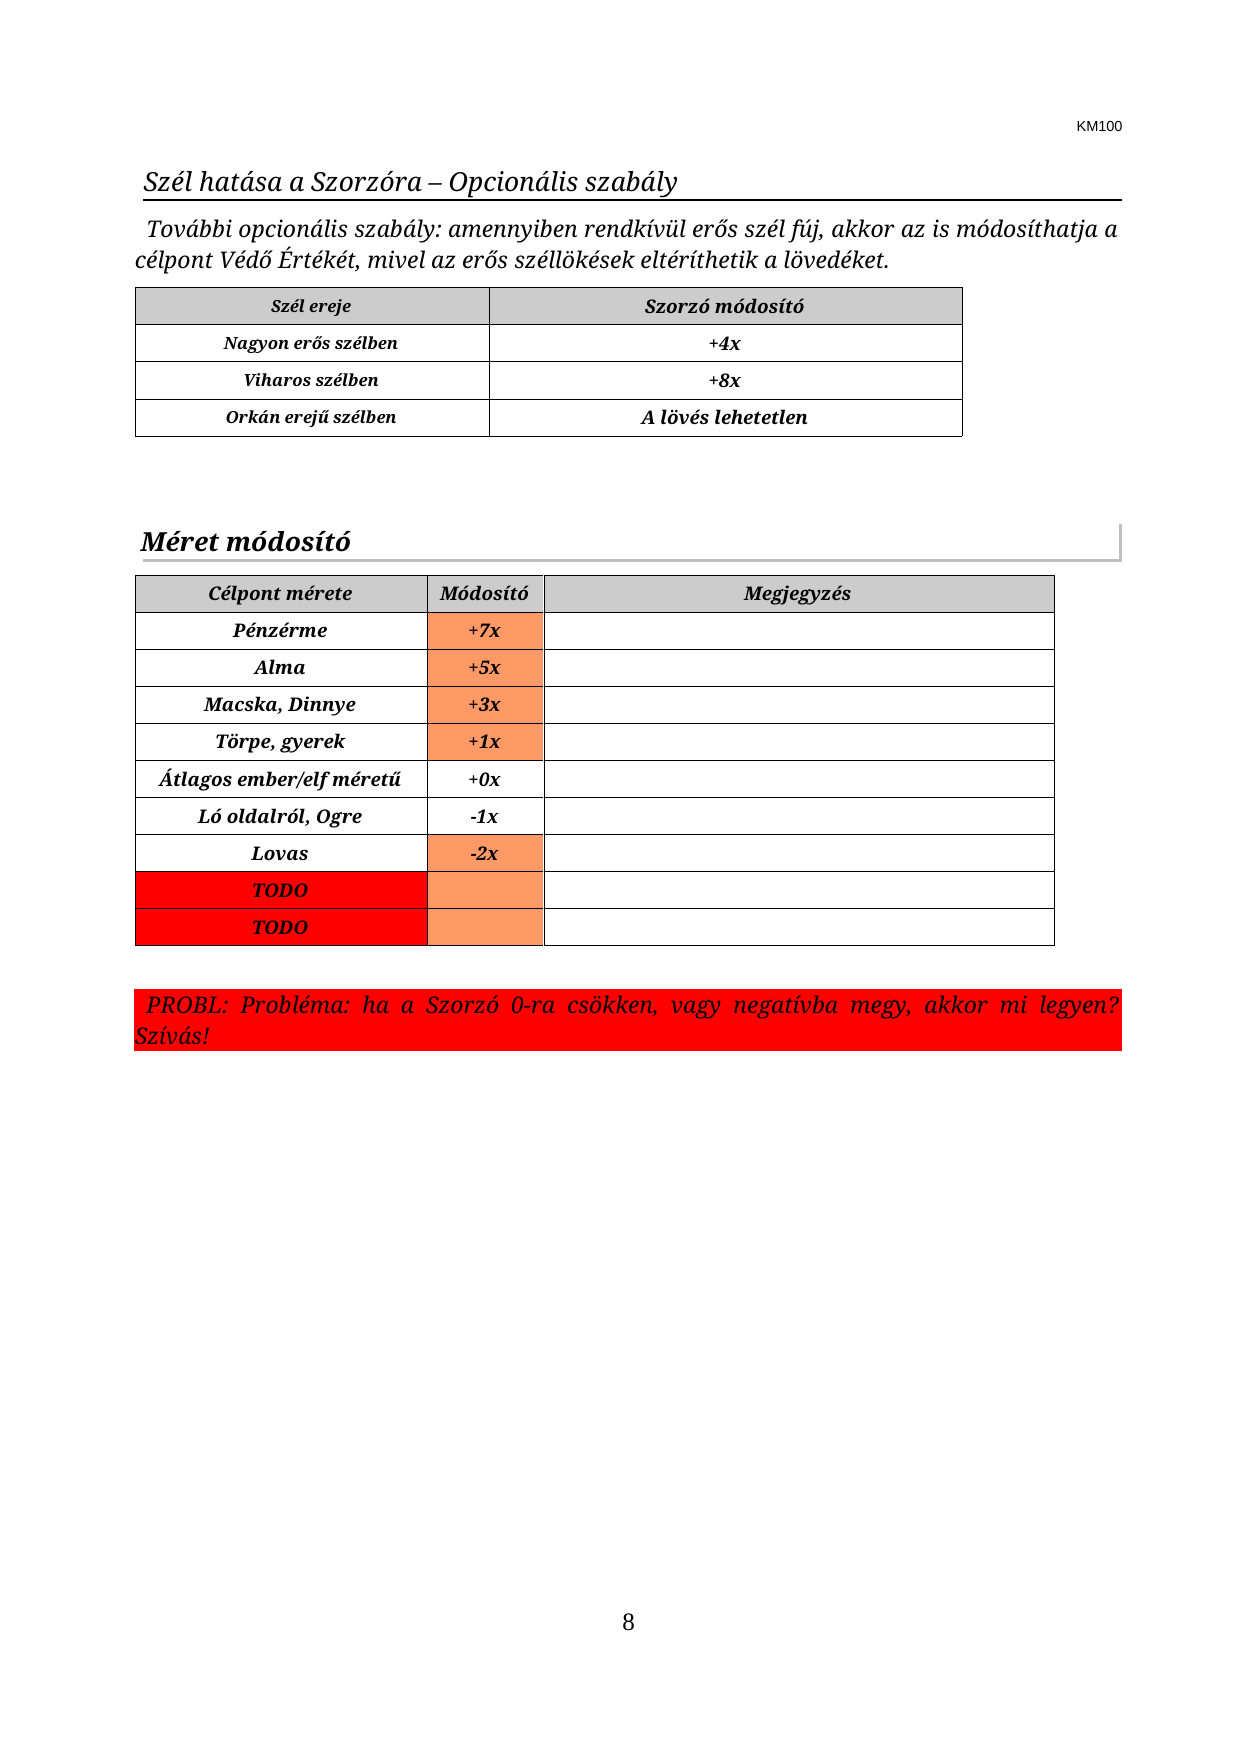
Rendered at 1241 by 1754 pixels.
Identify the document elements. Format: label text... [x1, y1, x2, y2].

table_cell +8x [490, 362, 962, 399]
text PROBL: Probléma: ha a Szorzó 0-ra csökken, vagy negatívba megy, akkor mi legyen? Szívás! [134, 989, 1122, 1051]
table_header Célpont mérete [136, 576, 427, 612]
table_cell -1x [428, 798, 543, 834]
table_cell Átlagos ember/elf méretű [136, 761, 427, 797]
table_cell [545, 761, 1054, 797]
table_cell +3x [428, 687, 543, 723]
table_cell Törpe, gyerek [136, 724, 427, 760]
table_cell Pénzérme [136, 613, 427, 649]
table_cell +0x [428, 761, 543, 797]
table_cell [545, 613, 1054, 649]
text További opcionális szabály: amennyiben rendkívül erős szél fúj, akkor az is módosíthatja a célpont Védő Értékét, mivel az erős széllökések eltéríthetik a lövedéket. [134, 213, 1122, 276]
table_cell [545, 872, 1054, 908]
table_cell +5x [428, 650, 543, 686]
table_cell TODO [136, 909, 427, 945]
table_cell [545, 798, 1054, 834]
table_cell +1x [428, 724, 543, 760]
table_cell [545, 687, 1054, 723]
table_cell [428, 909, 543, 945]
table_cell Ló oldalról, Ogre [136, 798, 427, 834]
table_cell [545, 909, 1054, 945]
table_cell +4x [490, 325, 962, 361]
table_header Módosító [428, 576, 543, 612]
subtitle Szél hatása a Szorzóra – Opcionális szabály [143, 164, 1122, 199]
table_header Szorzó módosító [490, 288, 962, 324]
table_cell Orkán erejű szélben [136, 400, 489, 436]
table_cell [545, 650, 1054, 686]
table_header Szél ereje [136, 288, 489, 324]
table_header Megjegyzés [545, 576, 1054, 612]
table_cell Nagyon erős szélben [136, 325, 489, 361]
table_cell Lovas [136, 835, 427, 871]
table_cell [545, 835, 1054, 871]
table_cell Viharos szélben [136, 362, 489, 399]
subtitle Méret módosító [140, 524, 1119, 559]
table_cell A lövés lehetetlen [490, 400, 962, 436]
table_cell [428, 872, 543, 908]
table_cell TODO [136, 872, 427, 908]
table_cell [545, 724, 1054, 760]
table_cell Macska, Dinnye [136, 687, 427, 723]
table_cell Alma [136, 650, 427, 686]
table_cell +7x [428, 613, 543, 649]
table_cell -2x [428, 835, 543, 871]
